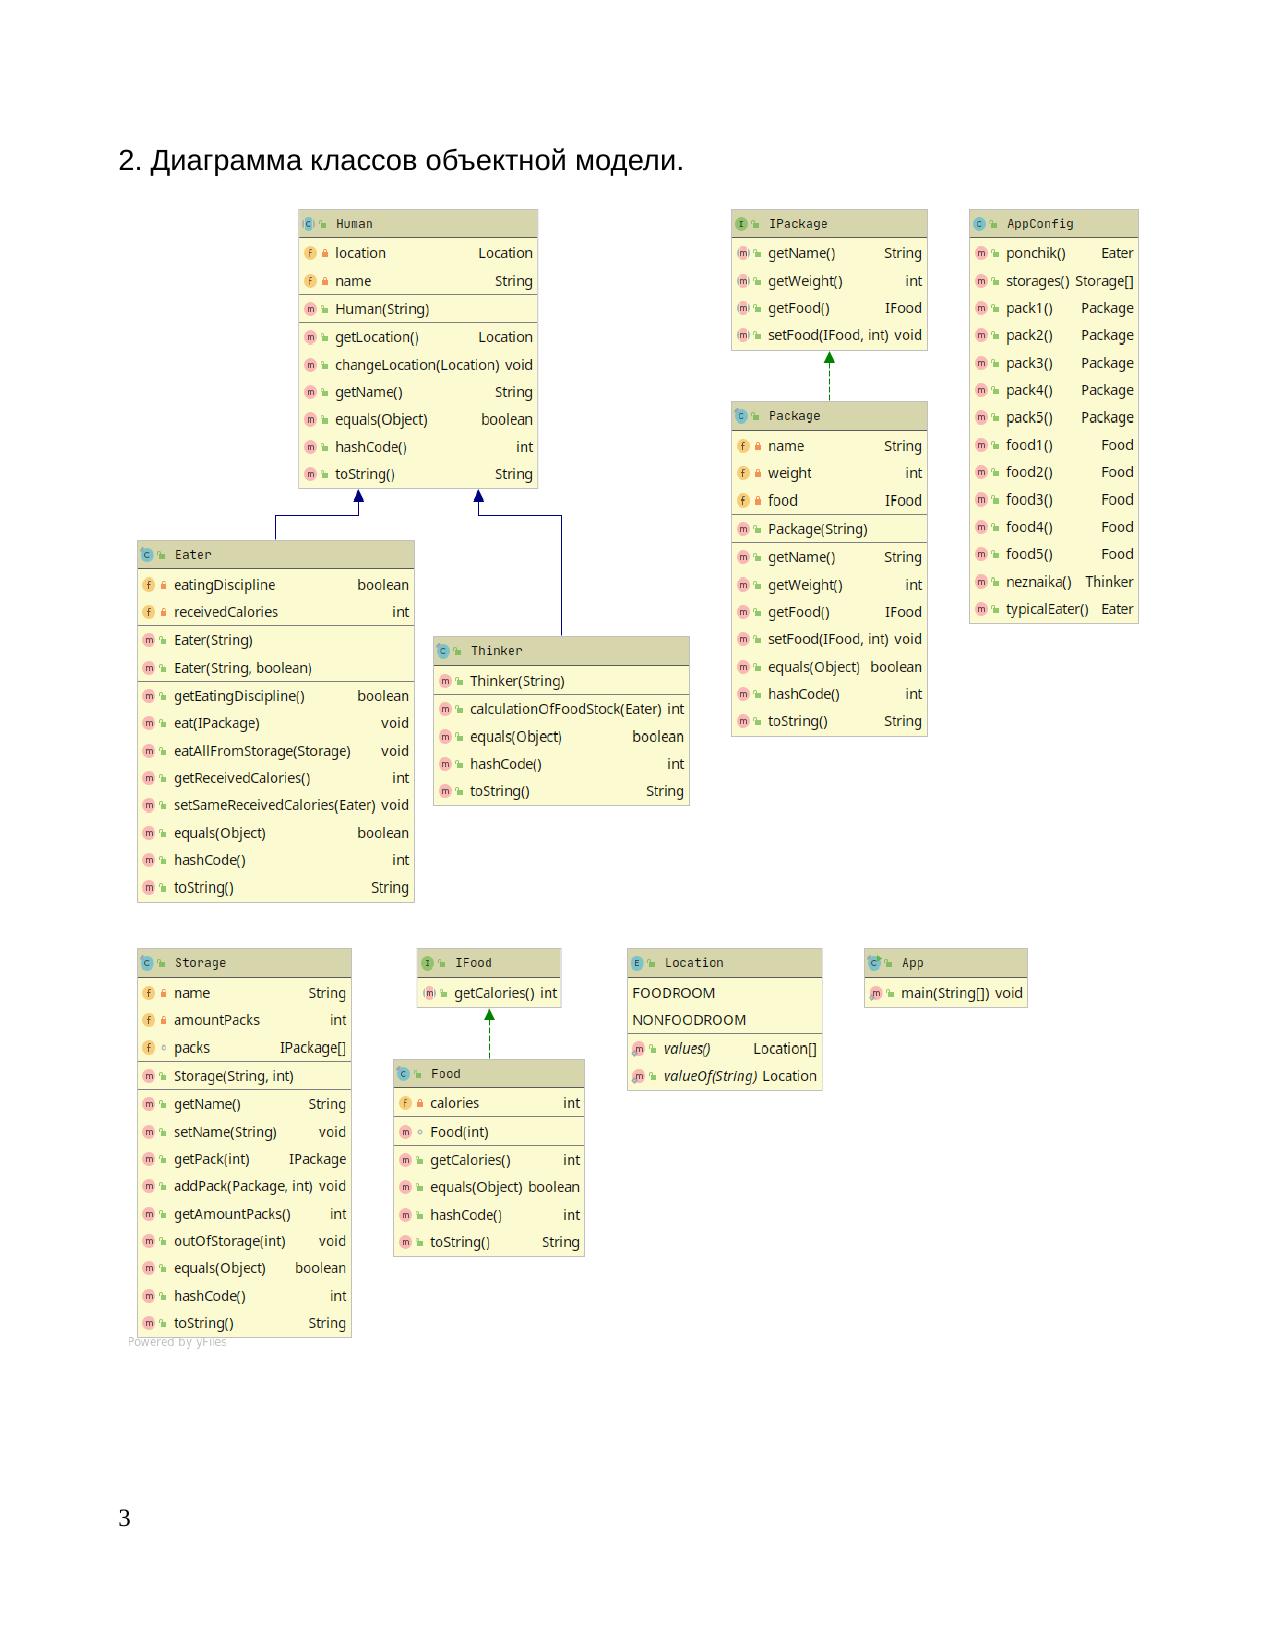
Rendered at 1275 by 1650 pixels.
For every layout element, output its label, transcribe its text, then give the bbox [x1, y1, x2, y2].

picture [118, 189, 1157, 1359]
subtitle 2. Диаграмма классов объектной модели. [118, 143, 1157, 177]
